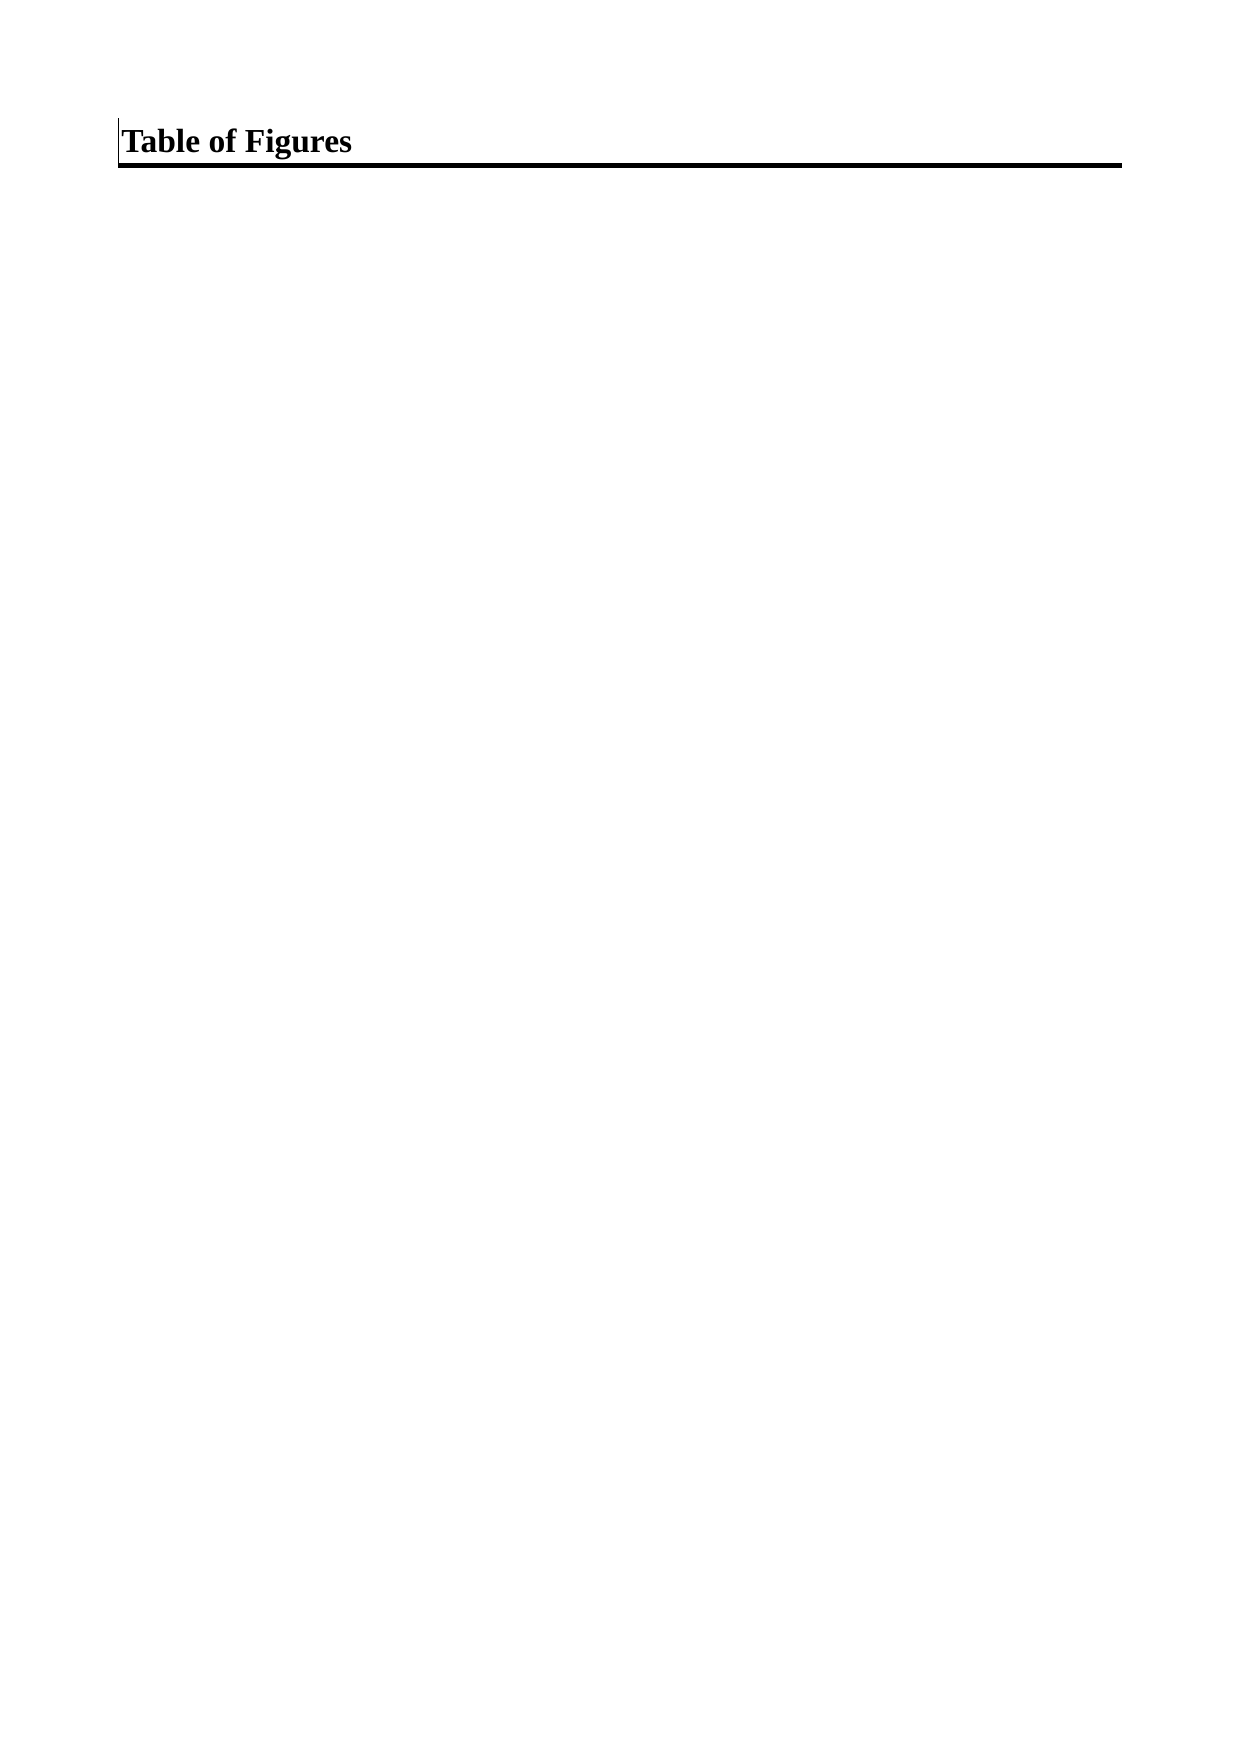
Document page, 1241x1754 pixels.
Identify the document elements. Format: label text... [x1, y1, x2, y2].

subtitle Table of Figures [119, 118, 1122, 163]
